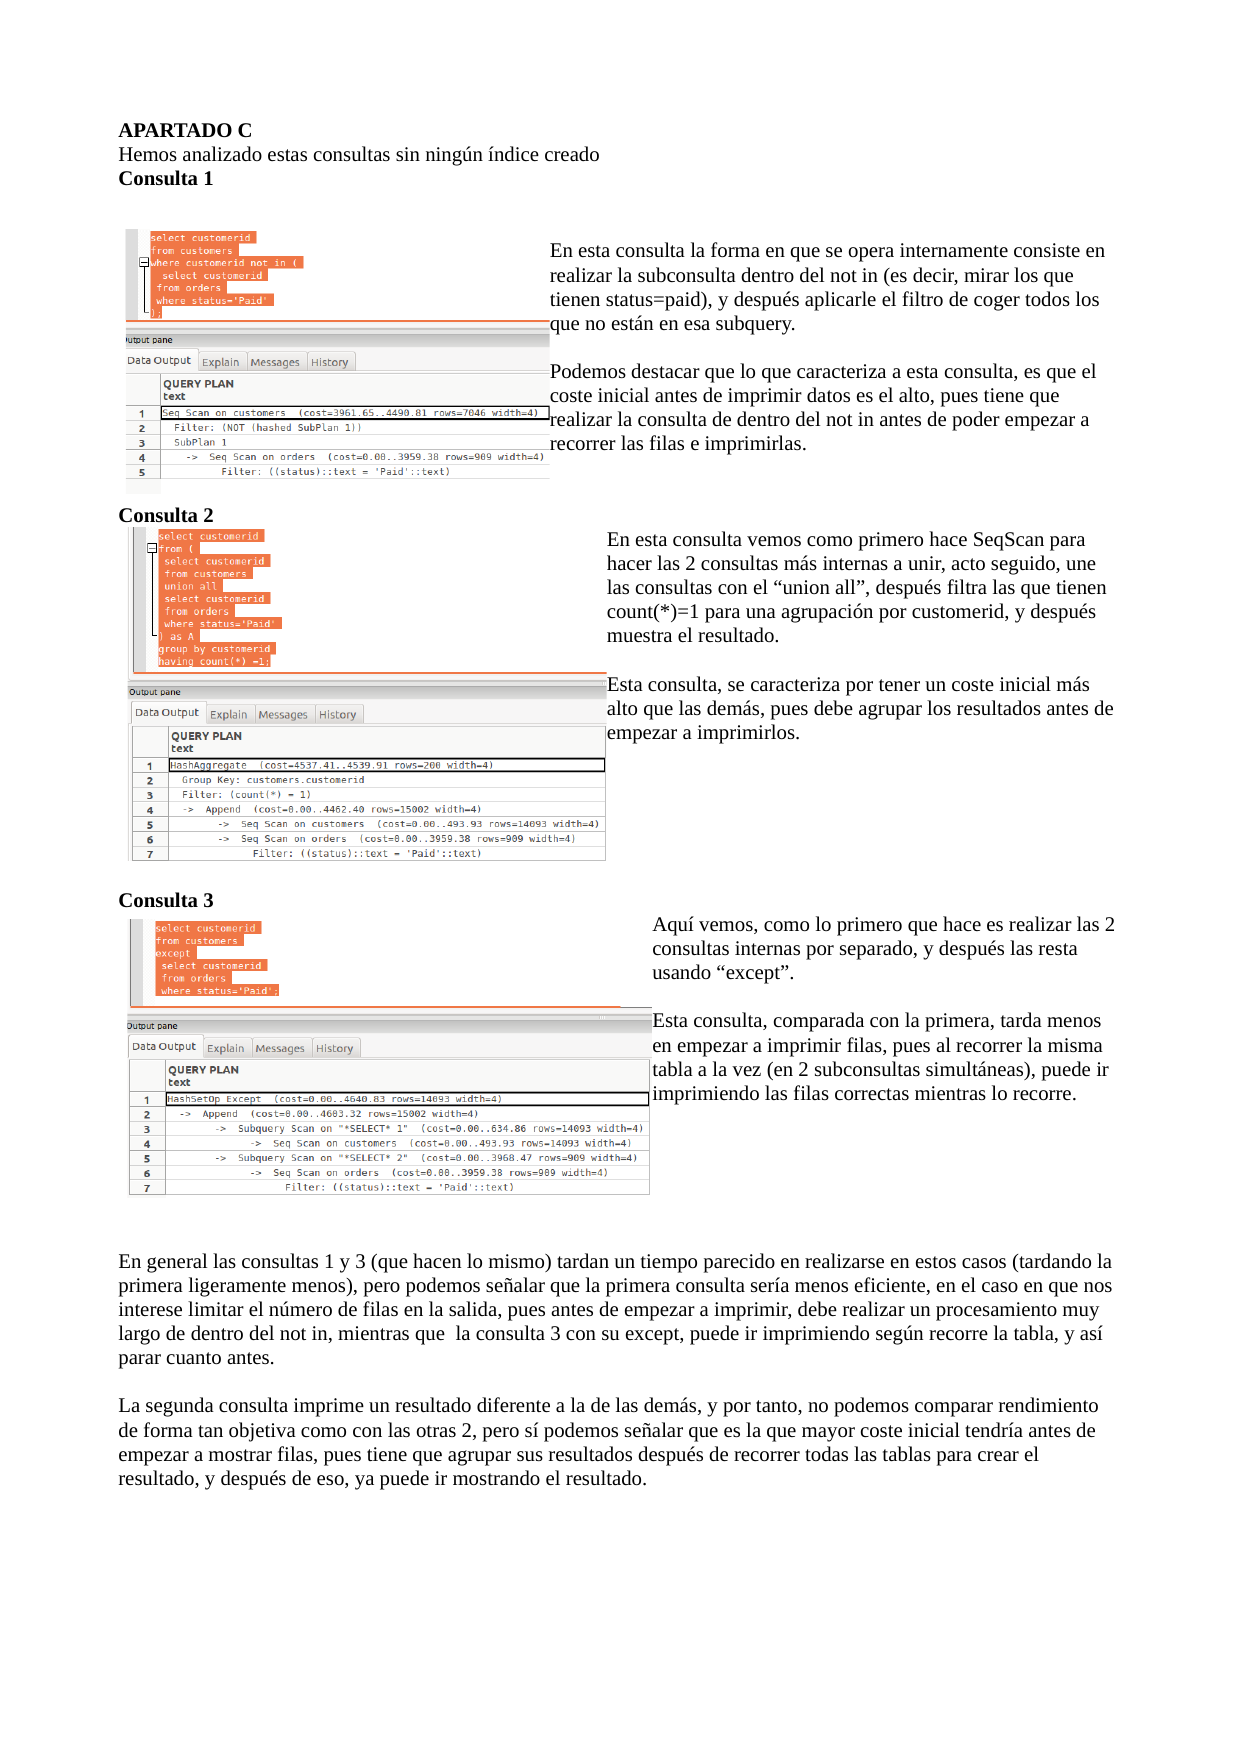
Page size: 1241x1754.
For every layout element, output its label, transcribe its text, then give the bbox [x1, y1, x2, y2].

text Aquí vemos, como lo primero que hace es realizar las 2 consultas internas por separado, y después las resta usando “except”. [118, 912, 1122, 984]
picture [127, 919, 391, 1198]
text Consulta 3 [118, 888, 1122, 912]
text Esta consulta, comparada con la primera, tarda menos en empezar a imprimir filas, pues al recorrer la misma tabla a la vez (en 2 subconsultas simultáneas), puede ir imprimiendo las filas correctas mientras lo recorre. [650, 1008, 1122, 1105]
text Podemos destacar que lo que caracteriza a esta consulta, es que el coste inicial antes de imprimir datos es el alto, pues tiene que realizar la consulta de dentro del not in antes de poder empezar a recorrer las filas e imprimirlas. [547, 359, 1122, 455]
picture [125, 229, 241, 494]
text Consulta 2 [118, 503, 1122, 527]
text Consulta 1 [118, 166, 1122, 190]
text Hemos analizado estas consultas sin ningún índice creado [118, 142, 1122, 166]
text Esta consulta, se caracteriza por tener un coste inicial más alto que las demás, pues debe agrupar los resultados antes de empezar a imprimirlos. [604, 672, 1122, 744]
text La segunda consulta imprime un resultado diferente a la de las demás, y por tanto, no podemos comparar rendimiento de forma tan objetiva como con las otras 2, pero sí podemos señalar que es la que mayor coste inicial tendría antes de empezar a mostrar filas, pues tiene que agrupar sus resultados después de recorrer todas las tablas para crear el resultado, y después de eso, ya puede ir mostrando el resultado. [118, 1393, 1122, 1490]
text APARTADO C [118, 118, 1122, 142]
text En general las consultas 1 y 3 (que hacen lo mismo) tardan un tiempo parecido en realizarse en estos casos (tardando la primera ligeramente menos), pero podemos señalar que la primera consulta sería menos eficiente, en el caso en que nos interese limitar el número de filas en la salida, pues antes de empezar a imprimir, debe realizar un procesamiento muy largo de dentro del not in, mientras que la consulta 3 con su except, puede ir imprimiendo según recorre la tabla, y así parar cuanto antes. [118, 1249, 1122, 1369]
text En esta consulta vemos como primero hace SeqScan para hacer las 2 consultas más internas a unir, acto seguido, une las consultas con el “union all”, después filtra las que tienen count(*)=1 para una agrupación por customerid, y después muestra el resultado. [288, 527, 1122, 647]
picture [127, 527, 288, 861]
text En esta consulta la forma en que se opera internamente consiste en realizar la subconsulta dentro del not in (es decir, mirar los que tienen status=paid), y después aplicarle el filtro de coger todos los que no están en esa subquery. [547, 238, 1122, 335]
